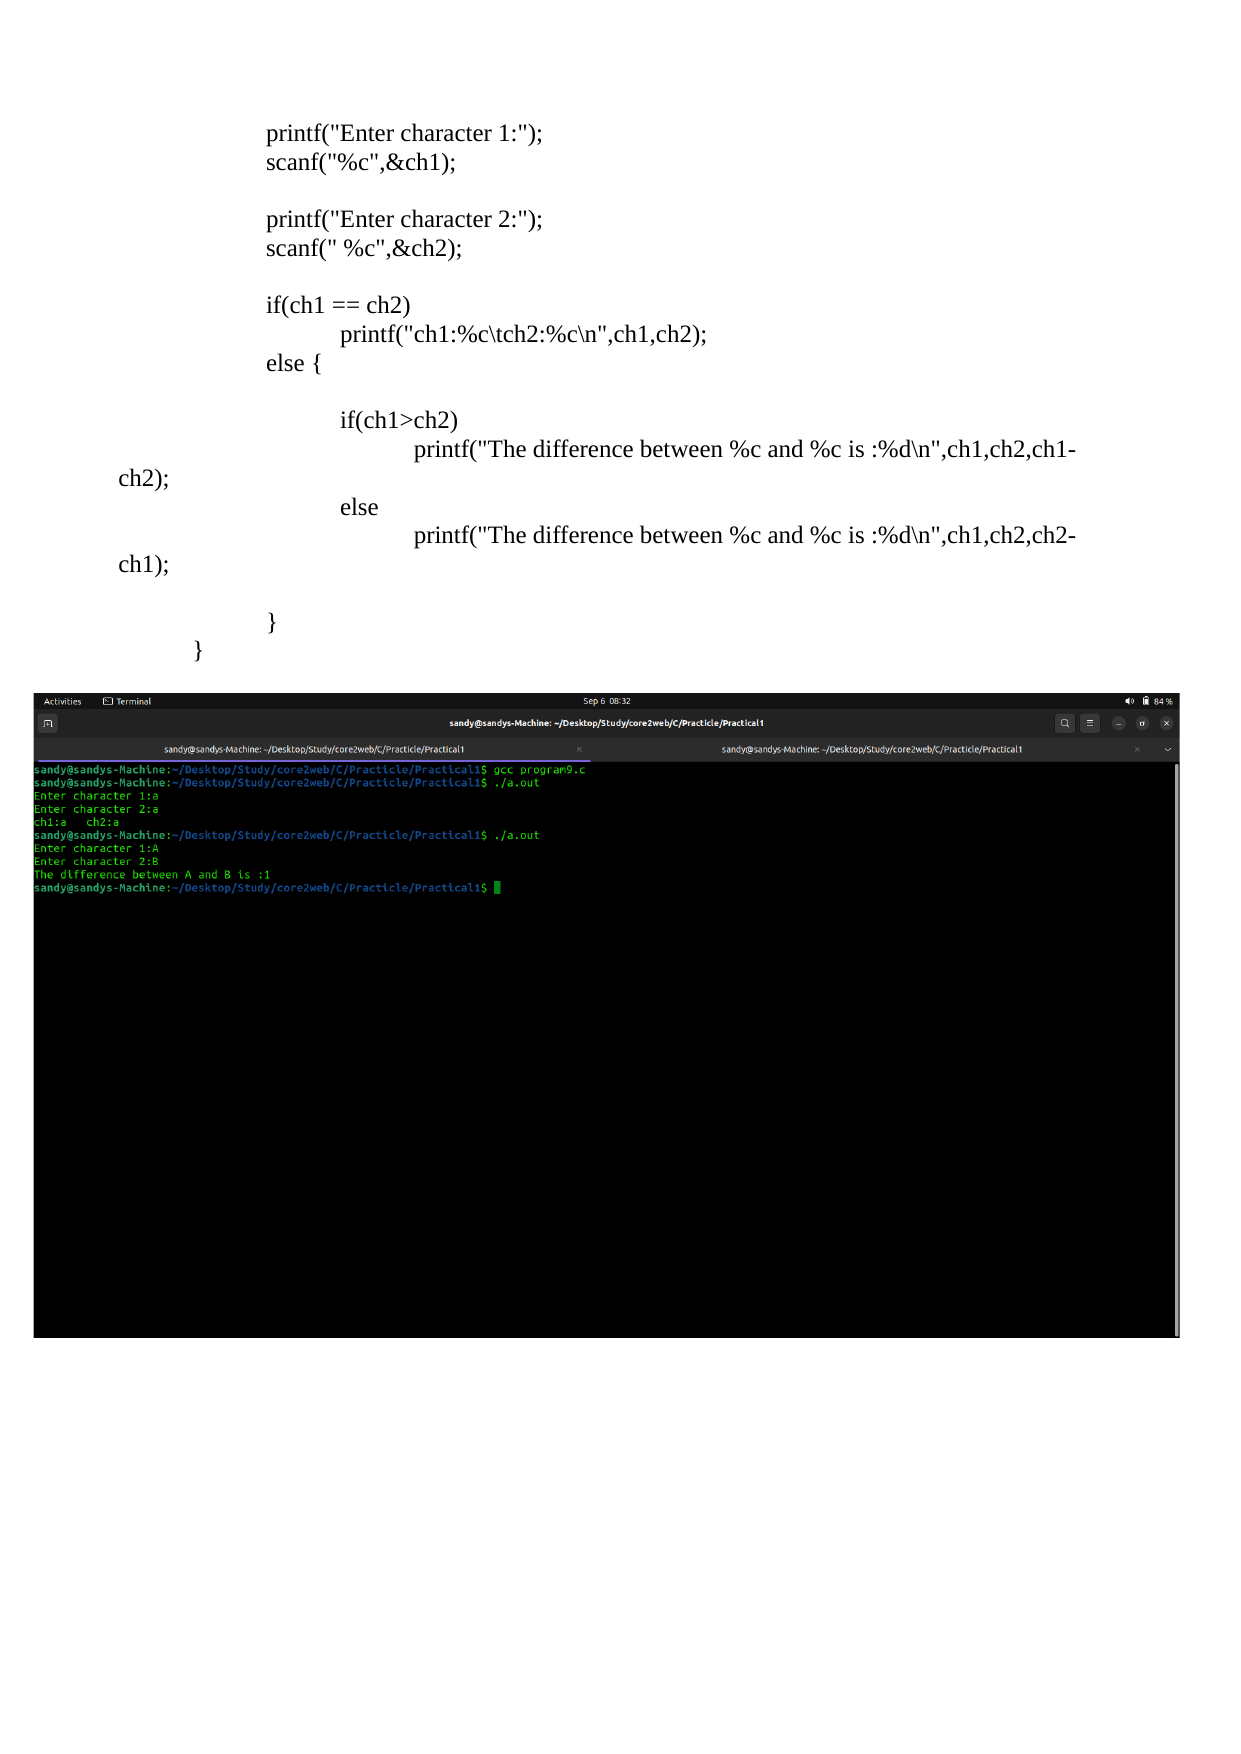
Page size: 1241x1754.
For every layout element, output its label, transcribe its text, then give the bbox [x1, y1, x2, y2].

text printf("Enter character 2:"); [118, 204, 1122, 233]
text printf("The difference between %c and %c is :%d\n",ch1,ch2,ch1-ch2); [118, 434, 1122, 492]
text if(ch1 == ch2) [118, 291, 1122, 319]
text if(ch1>ch2) [118, 406, 1122, 434]
text printf("Enter character 1:"); [118, 118, 1122, 147]
text else [118, 492, 1122, 521]
text scanf(" %c",&ch2); [118, 233, 1122, 262]
text } [118, 607, 1122, 636]
text else { [118, 348, 1122, 377]
text } [118, 636, 1122, 664]
picture [33, 693, 1180, 1338]
text scanf("%c",&ch1); [118, 147, 1122, 176]
text printf("ch1:%c\tch2:%c\n",ch1,ch2); [118, 319, 1122, 348]
text printf("The difference between %c and %c is :%d\n",ch1,ch2,ch2-ch1); [118, 521, 1122, 578]
